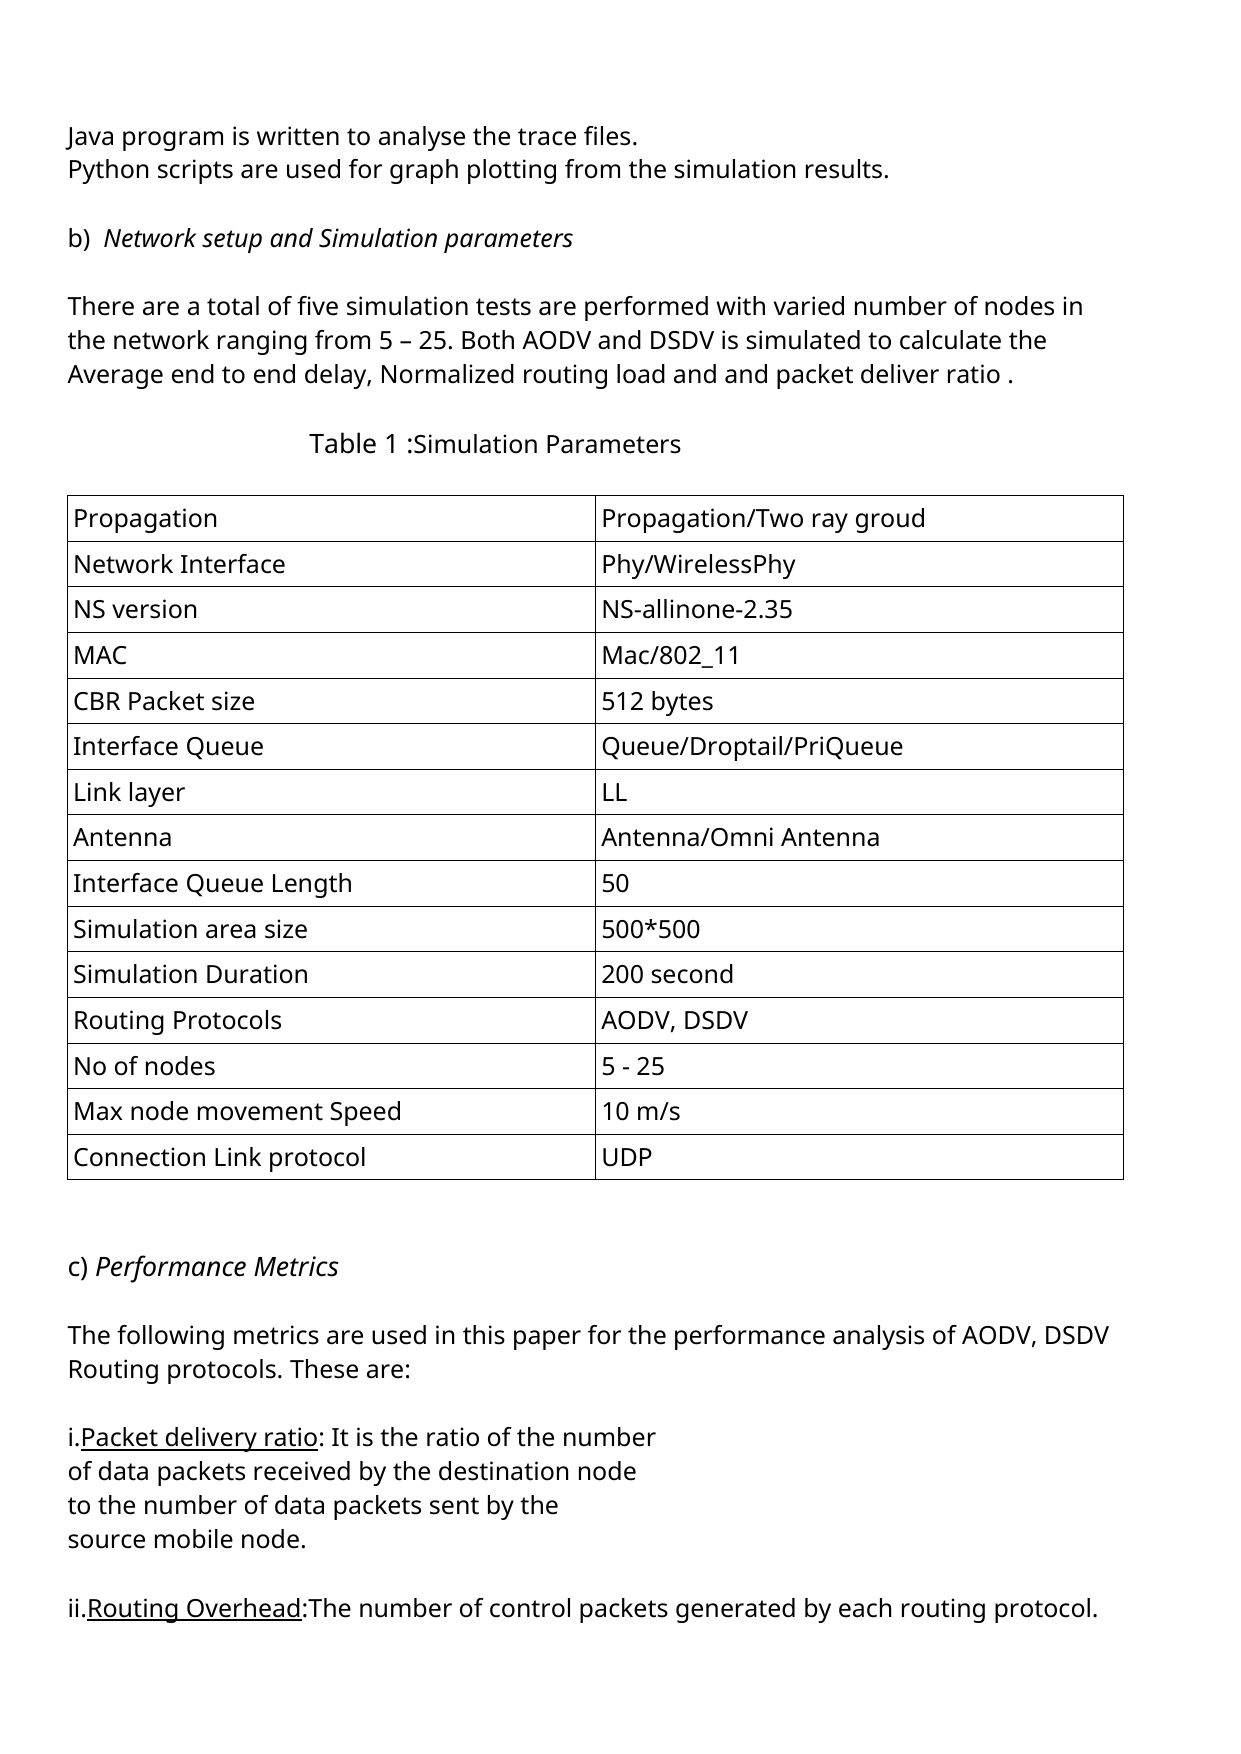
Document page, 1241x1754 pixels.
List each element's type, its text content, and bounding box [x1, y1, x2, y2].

text i.Packet delivery ratio: It is the ratio of the number [67, 1420, 1123, 1454]
table_cell 500*500 [596, 907, 1123, 951]
text of data packets received by the destination node [67, 1454, 1123, 1488]
table_cell MAC [68, 633, 595, 677]
text source mobile node. [67, 1522, 1123, 1556]
text Table 1 :Simulation Parameters [67, 425, 1123, 461]
table_cell 512 bytes [596, 679, 1123, 723]
table_cell UDP [596, 1135, 1123, 1179]
table_cell 200 second [596, 952, 1123, 997]
table_cell Interface Queue [68, 724, 595, 769]
table_cell Connection Link protocol [68, 1135, 595, 1179]
table_cell 10 m/s [596, 1089, 1123, 1134]
text Python scripts are used for graph plotting from the simulation results. [67, 152, 1123, 186]
text Java program is written to analyse the trace files. [67, 118, 1123, 152]
table_cell CBR Packet size [68, 679, 595, 723]
table_cell Max node movement Speed [68, 1089, 595, 1134]
table_cell Routing Protocols [68, 998, 595, 1042]
table_cell Antenna/Omni Antenna [596, 815, 1123, 860]
table_cell No of nodes [68, 1044, 595, 1088]
text c) Performance Metrics [67, 1247, 1123, 1284]
text b) Network setup and Simulation parameters [67, 220, 1123, 254]
table_cell Antenna [68, 815, 595, 860]
table_cell 5 - 25 [596, 1044, 1123, 1088]
table_cell Simulation area size [68, 907, 595, 951]
text The following metrics are used in this paper for the performance analysis of AODV, DSDV Routing protocols. These are: [67, 1318, 1123, 1386]
table_cell AODV, DSDV [596, 998, 1123, 1042]
table_cell LL [596, 770, 1123, 814]
table_cell Simulation Duration [68, 952, 595, 997]
table_cell 50 [596, 861, 1123, 906]
table_cell Link layer [68, 770, 595, 814]
table_header Propagation [68, 496, 595, 541]
table_cell Queue/Droptail/PriQueue [596, 724, 1123, 769]
table_header Propagation/Two ray groud [596, 496, 1123, 541]
table_cell NS version [68, 587, 595, 632]
text ii.Routing Overhead:The number of control packets generated by each routing protocol. [67, 1590, 1123, 1624]
table_cell Network Interface [68, 542, 595, 586]
text to the number of data packets sent by the [67, 1488, 1123, 1522]
table_cell Mac/802_11 [596, 633, 1123, 677]
table_cell NS-allinone-2.35 [596, 587, 1123, 632]
table_cell Interface Queue Length [68, 861, 595, 906]
text There are a total of five simulation tests are performed with varied number of nodes in the network ranging from 5 – 25. Both AODV and DSDV is simulated to calculate the Average end to end delay, Normalized routing load and and packet deliver ratio . [67, 288, 1123, 391]
table_cell Phy/WirelessPhy [596, 542, 1123, 586]
